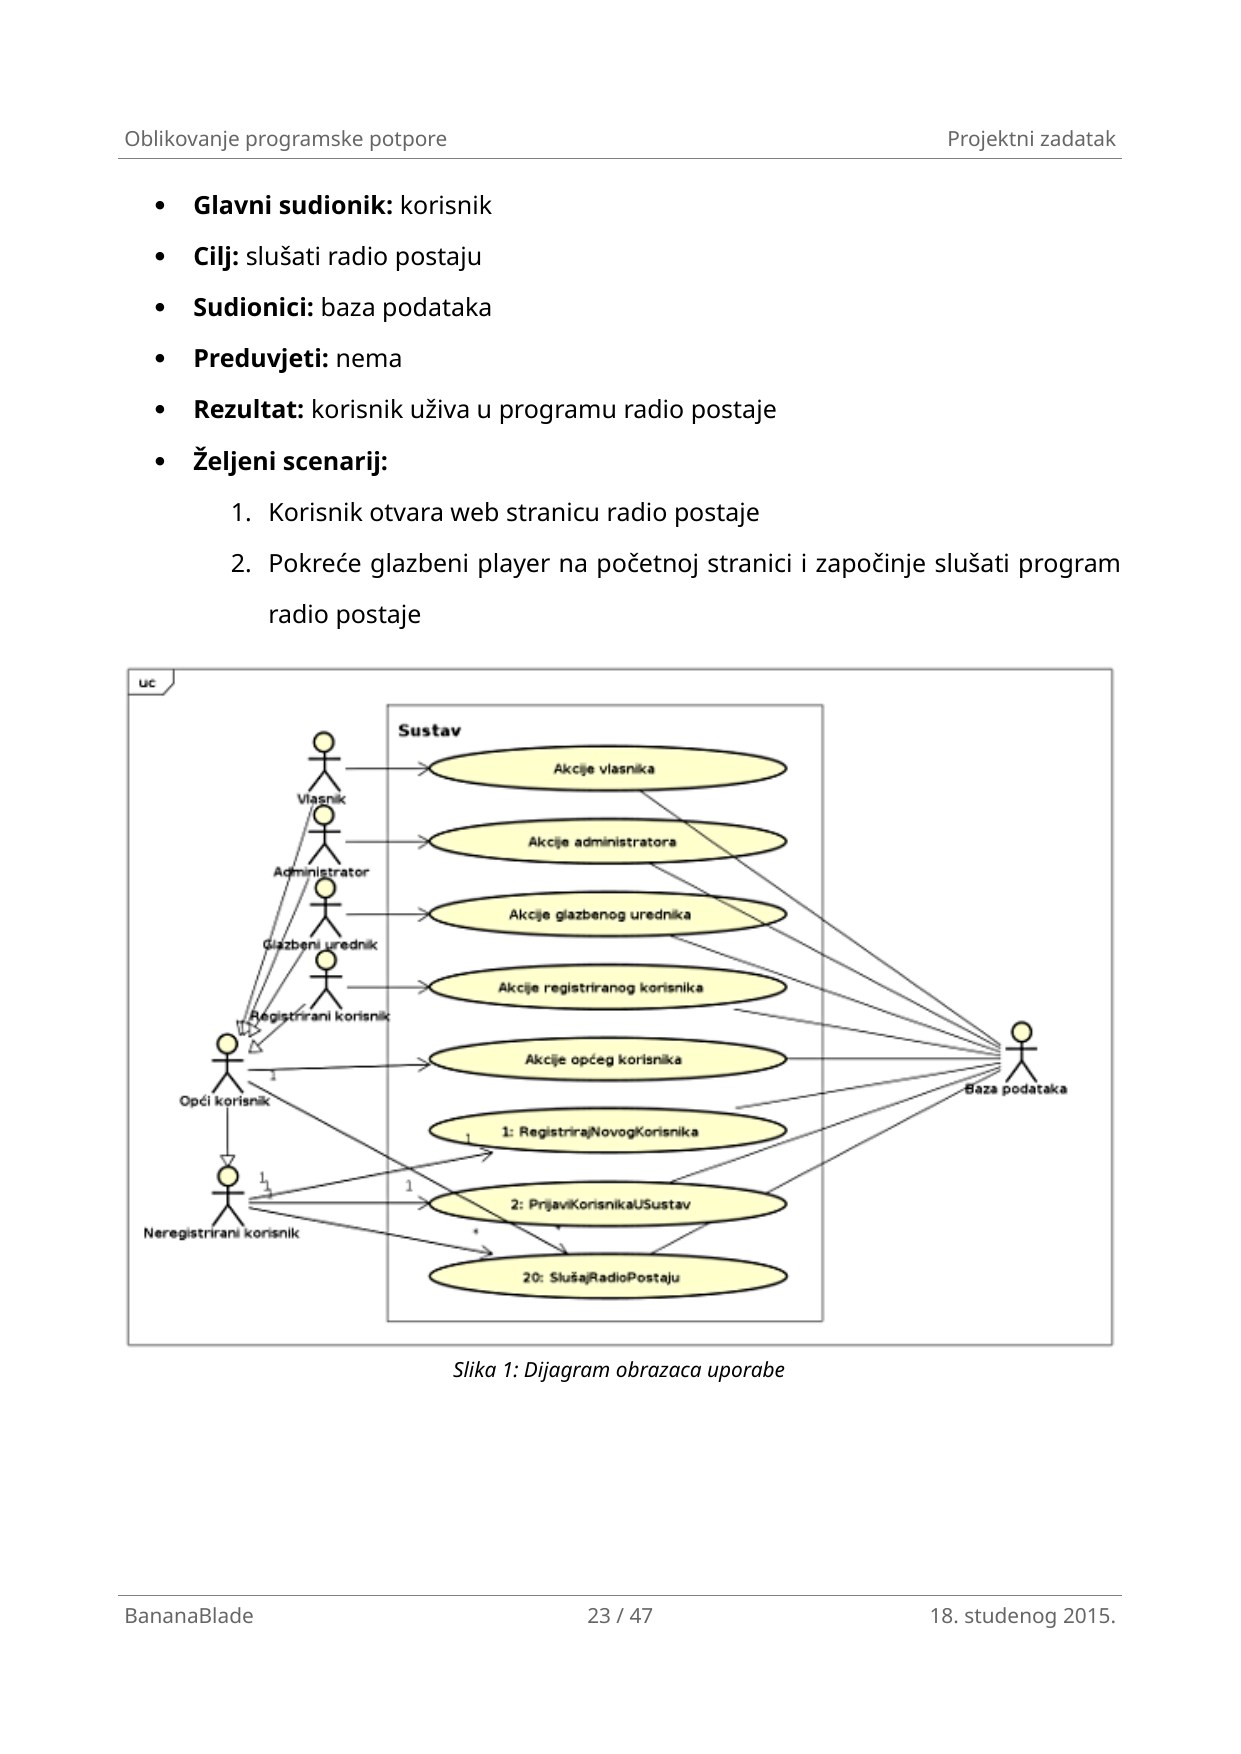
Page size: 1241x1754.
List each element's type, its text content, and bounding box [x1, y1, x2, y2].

list Glavni sudionik: korisnik [156, 188, 1122, 222]
list Cilj: slušati radio postaju [156, 239, 1122, 273]
list Pokreće glazbeni player na početnoj stranici i započinje slušati program radio postaje [231, 545, 1122, 630]
text Slika 1: Dijagram obrazaca uporabe [118, 1356, 1122, 1384]
list Sudionici: baza podataka [156, 290, 1122, 324]
list Željeni scenarij: [156, 443, 1122, 477]
list Korisnik otvara web stranicu radio postaje [231, 494, 1122, 528]
list Preduvjeti: nema [156, 341, 1122, 375]
list Rezultat: korisnik uživa u programu radio postaje [156, 392, 1122, 426]
picture [118, 660, 1123, 1356]
